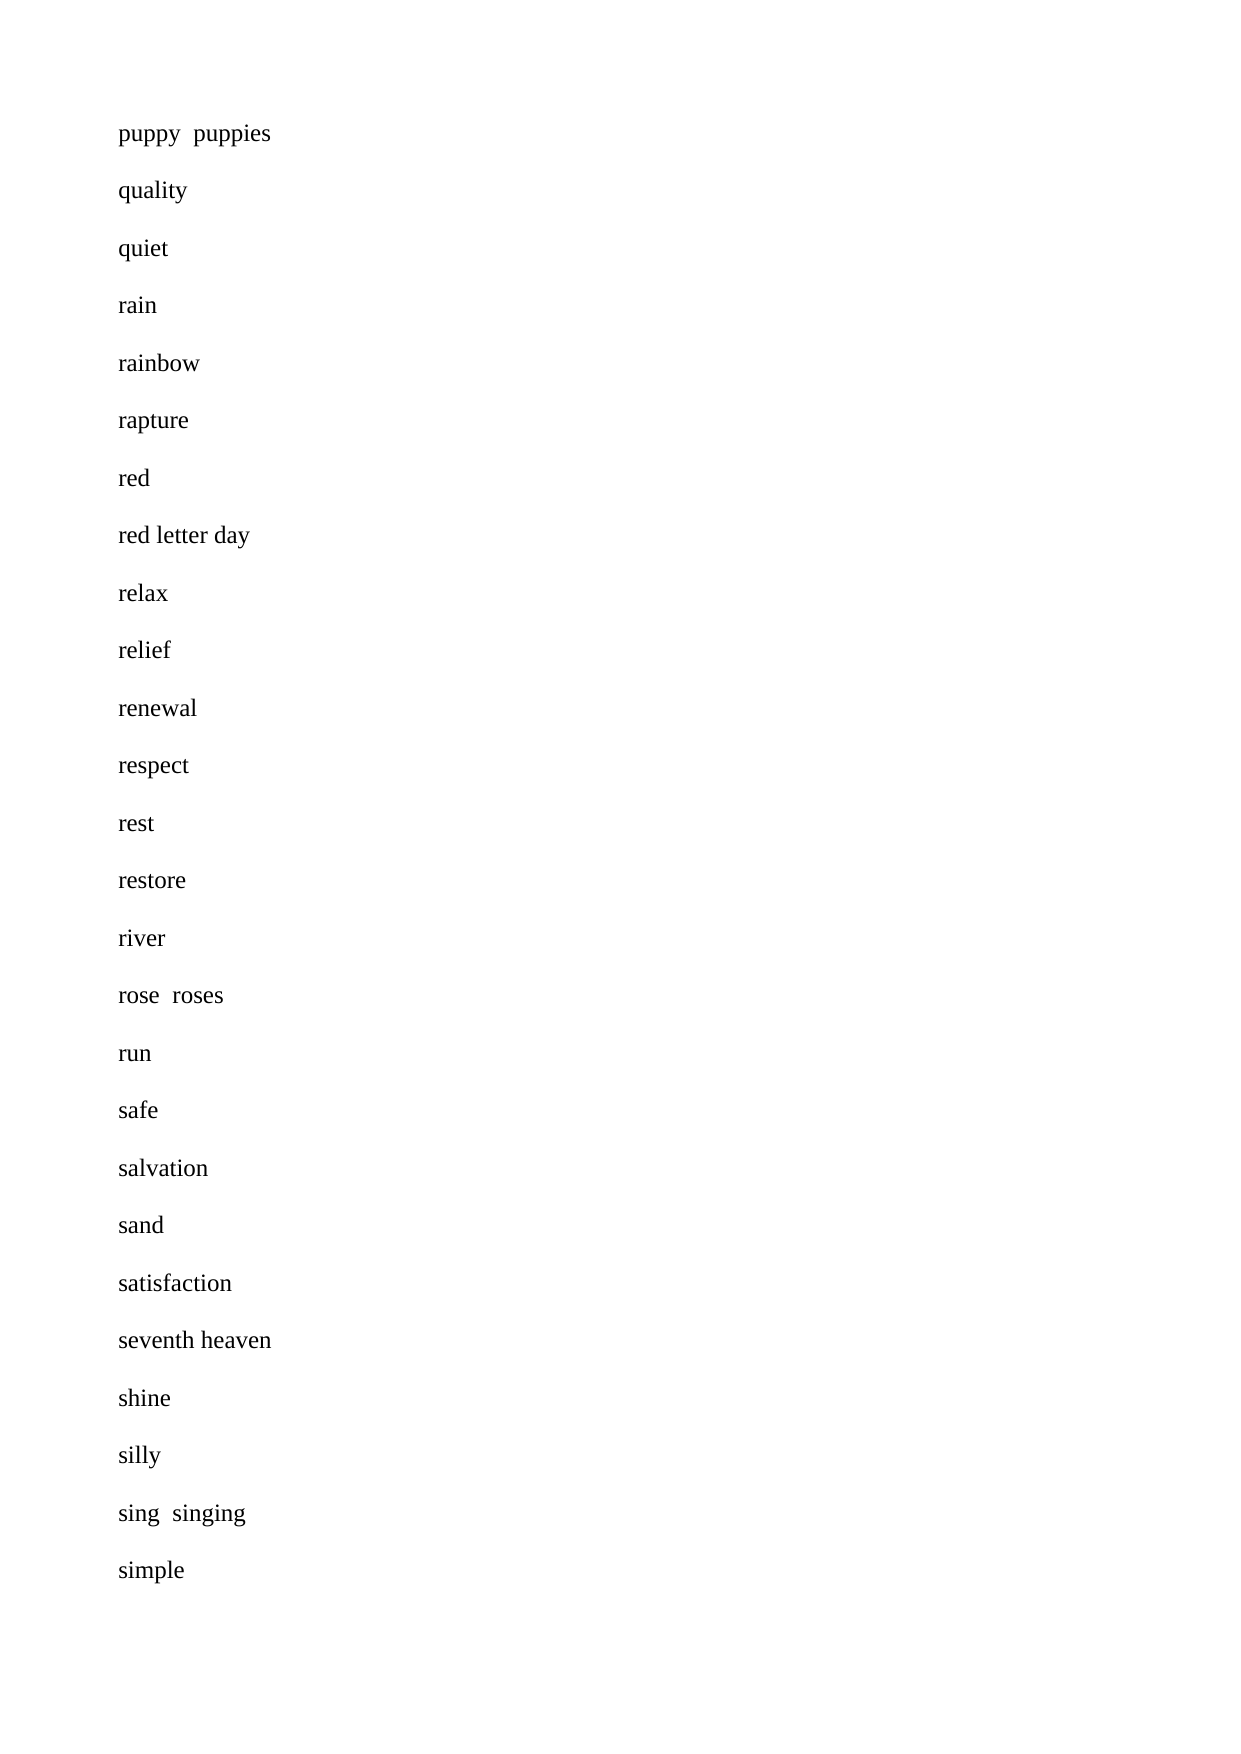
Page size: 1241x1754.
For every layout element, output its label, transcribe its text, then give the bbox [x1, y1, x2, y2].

text sand [118, 1211, 1122, 1239]
text satisfaction [118, 1268, 1122, 1297]
text quiet [118, 233, 1122, 262]
text simple [118, 1556, 1122, 1584]
text rose roses [118, 981, 1122, 1009]
text respect [118, 751, 1122, 779]
text red letter day [118, 521, 1122, 549]
text rainbow [118, 348, 1122, 377]
text puppy puppies [118, 118, 1122, 147]
text rain [118, 291, 1122, 319]
text shine [118, 1383, 1122, 1412]
text safe [118, 1096, 1122, 1124]
text silly [118, 1441, 1122, 1469]
text rapture [118, 406, 1122, 434]
text restore [118, 866, 1122, 894]
text renewal [118, 693, 1122, 722]
text sing singing [118, 1498, 1122, 1527]
text quality [118, 176, 1122, 204]
text relief [118, 636, 1122, 664]
text run [118, 1038, 1122, 1067]
text river [118, 923, 1122, 952]
text salvation [118, 1153, 1122, 1182]
text relax [118, 578, 1122, 607]
text rest [118, 808, 1122, 837]
text seventh heaven [118, 1326, 1122, 1354]
text red [118, 463, 1122, 492]
